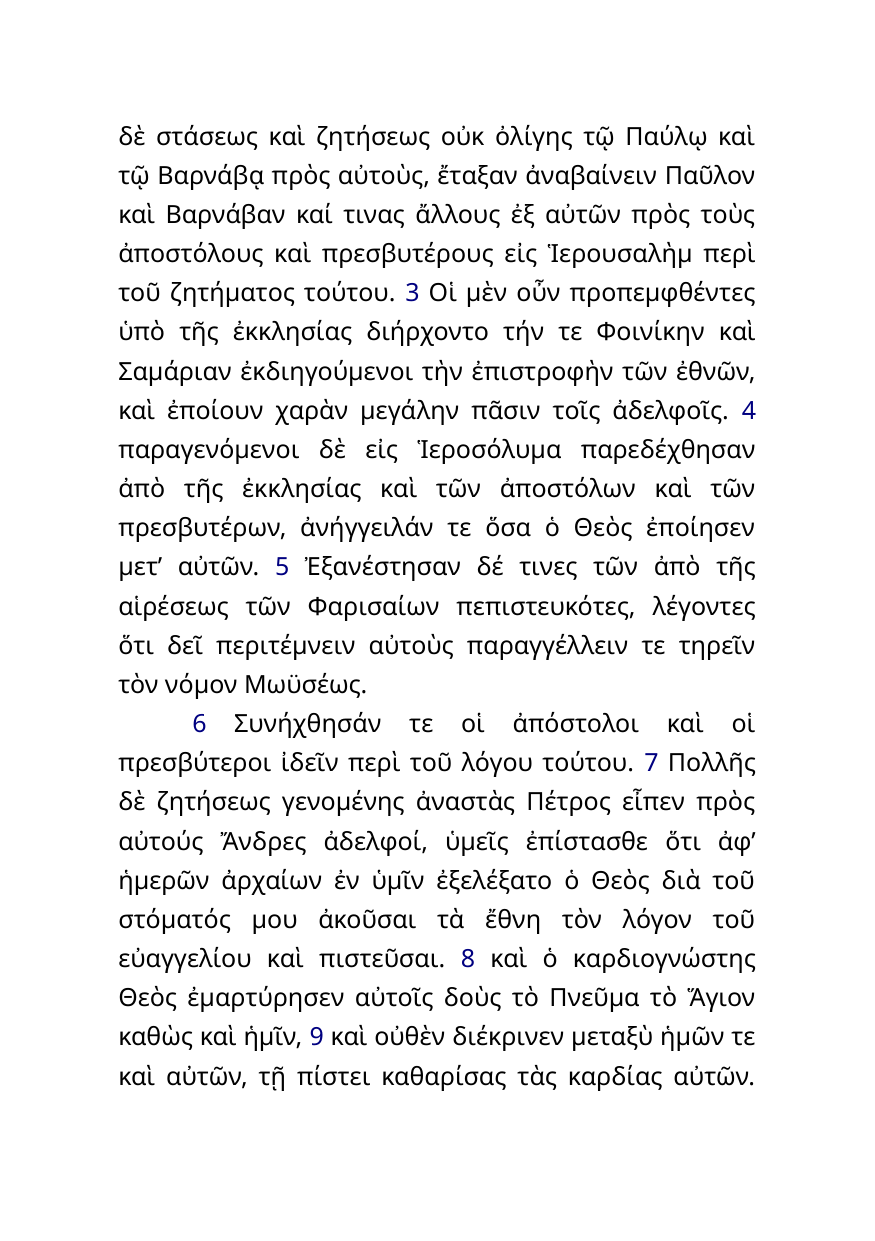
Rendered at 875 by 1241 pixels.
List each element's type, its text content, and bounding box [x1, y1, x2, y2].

text 6 Συνήχθησάν τε οἱ ἀπόστολοι καὶ οἱ πρεσβύτεροι ἰδεῖν περὶ τοῦ λόγου τούτου. 7 Πολλῆς δὲ ζητήσεως γενομένης ἀναστὰς Πέτρος εἶπεν πρὸς αὐτούς Ἄνδρες ἀδελφοί, ὑμεῖς ἐπίστασθε ὅτι ἀφ’ ἡμερῶν ἀρχαίων ἐν ὑμῖν ἐξελέξατο ὁ Θεὸς διὰ τοῦ στόματός μου ἀκοῦσαι τὰ ἔθνη τὸν λόγον τοῦ εὐαγγελίου καὶ πιστεῦσαι. 8 καὶ ὁ καρδιογνώστης Θεὸς ἐμαρτύρησεν αὐτοῖς δοὺς τὸ Πνεῦμα τὸ Ἅγιον καθὼς καὶ ἡμῖν, 9 καὶ οὐθὲν διέκρινεν μεταξὺ ἡμῶν τε καὶ αὐτῶν, τῇ πίστει καθαρίσας τὰς καρδίας αὐτῶν. [118, 706, 756, 1092]
text δὲ στάσεως καὶ ζητήσεως οὐκ ὀλίγης τῷ Παύλῳ καὶ τῷ Βαρνάβᾳ πρὸς αὐτοὺς, ἔταξαν ἀναβαίνειν Παῦλον καὶ Βαρνάβαν καί τινας ἄλλους ἐξ αὐτῶν πρὸς τοὺς ἀποστόλους καὶ πρεσβυτέρους εἰς Ἱερουσαλὴμ περὶ τοῦ ζητήματος τούτου. 3 Οἱ μὲν οὖν προπεμφθέντες ὑπὸ τῆς ἐκκλησίας διήρχοντο τήν τε Φοινίκην καὶ Σαμάριαν ἐκδιηγούμενοι τὴν ἐπιστροφὴν τῶν ἐθνῶν, καὶ ἐποίουν χαρὰν μεγάλην πᾶσιν τοῖς ἀδελφοῖς. 4 παραγενόμενοι δὲ εἰς Ἱεροσόλυμα παρεδέχθησαν ἀπὸ τῆς ἐκκλησίας καὶ τῶν ἀποστόλων καὶ τῶν πρεσβυτέρων, ἀνήγγειλάν τε ὅσα ὁ Θεὸς ἐποίησεν μετ’ αὐτῶν. 5 Ἐξανέστησαν δέ τινες τῶν ἀπὸ τῆς αἱρέσεως τῶν Φαρισαίων πεπιστευκότες, λέγοντες ὅτι δεῖ περιτέμνειν αὐτοὺς παραγγέλλειν τε τηρεῖν τὸν νόμον Μωϋσέως. [118, 118, 756, 701]
